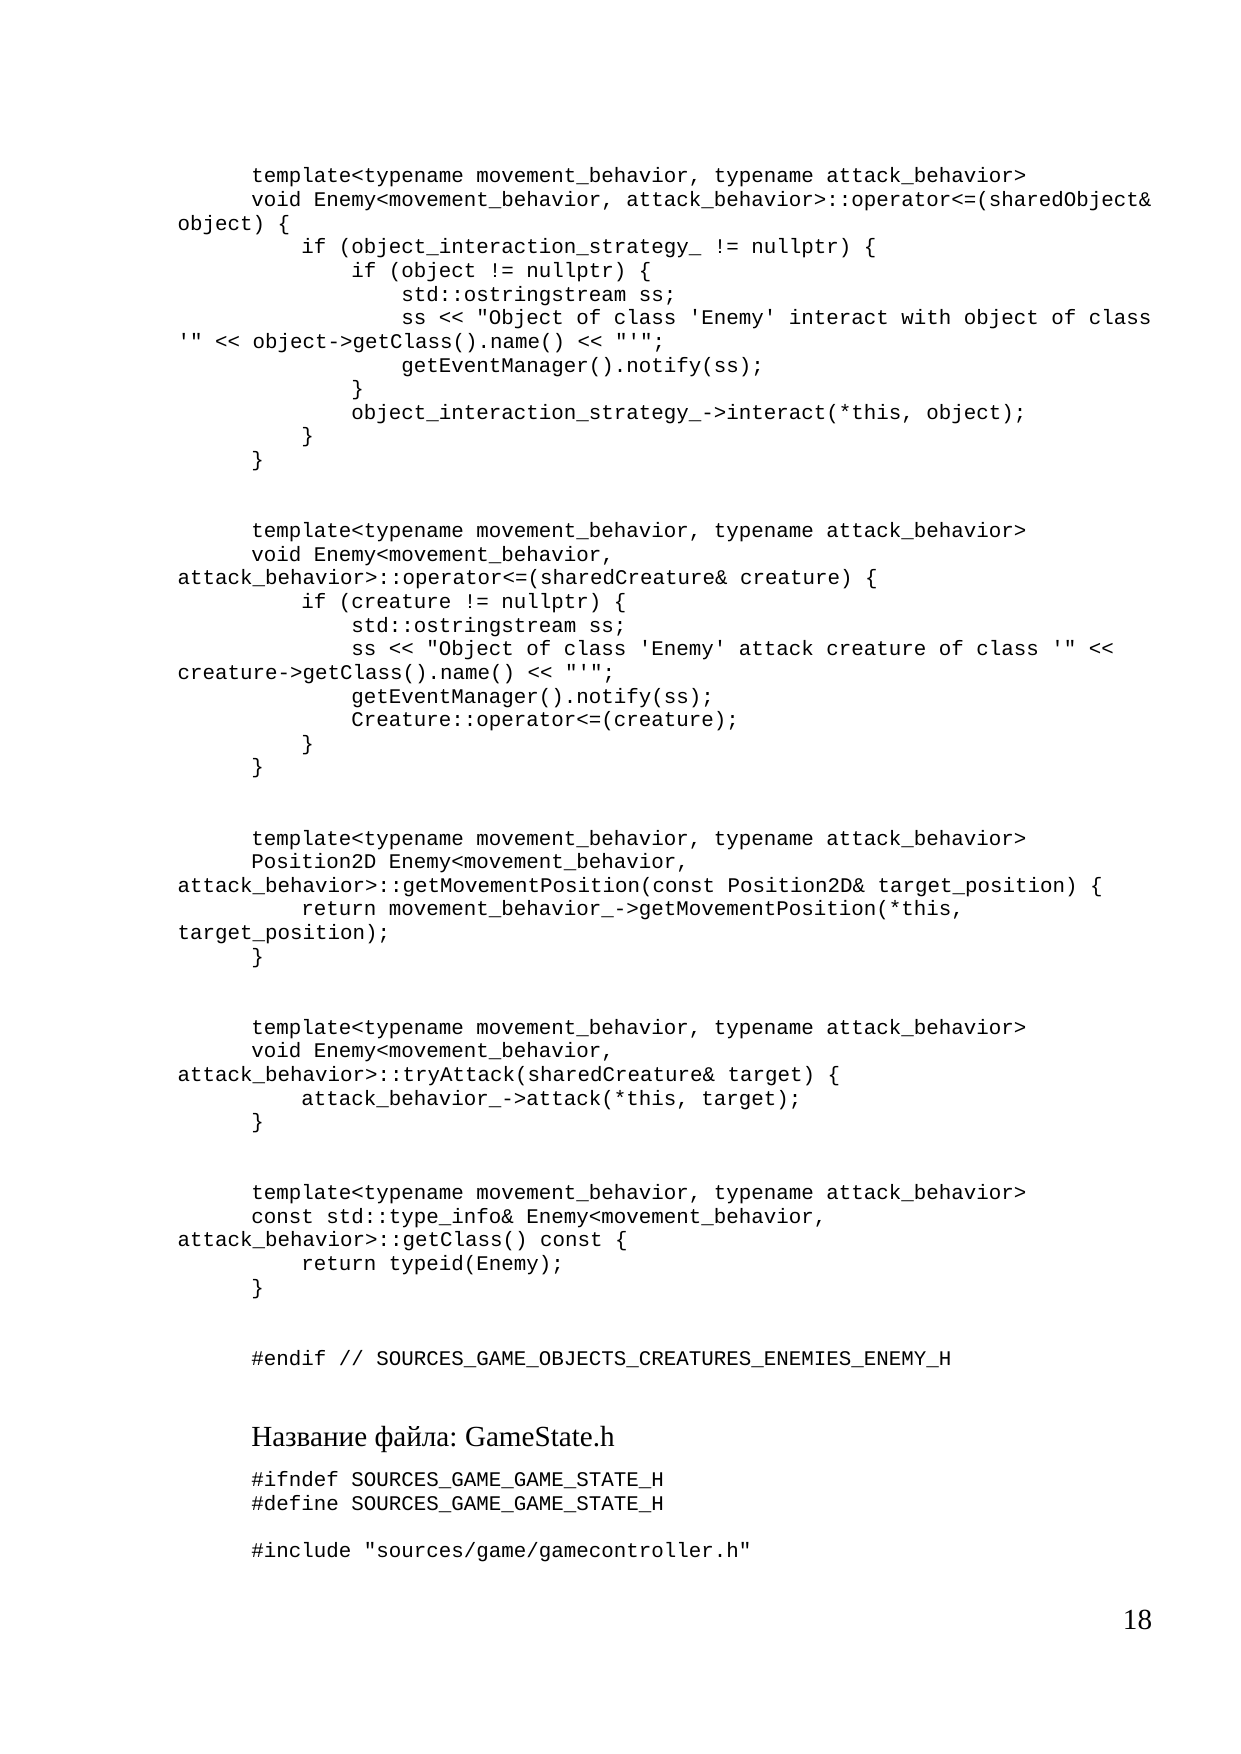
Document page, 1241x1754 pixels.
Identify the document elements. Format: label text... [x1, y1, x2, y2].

text Position2D Enemy<movement_behavior, attack_behavior>::getMovementPosition(const Position2D& target_position) { [177, 851, 1152, 898]
text #endif // SOURCES_GAME_OBJECTS_CREATURES_ENEMIES_ENEMY_H [177, 1348, 1152, 1371]
text if (creature != nullptr) { [177, 591, 1152, 615]
text ss << "Object of class 'Enemy' interact with object of class '" << object->getClass().name() << "'"; [177, 307, 1152, 354]
text } [177, 733, 1152, 757]
text } [177, 426, 1152, 449]
text } [177, 1111, 1152, 1135]
text } [177, 378, 1152, 402]
text #include "sources/game/gamecontroller.h" [177, 1540, 1152, 1563]
text #ifndef SOURCES_GAME_GAME_STATE_H [177, 1469, 1152, 1493]
text return typeid(Enemy); [177, 1253, 1152, 1277]
text template<typename movement_behavior, typename attack_behavior> [177, 165, 1152, 189]
text } [177, 946, 1152, 969]
text getEventManager().notify(ss); [177, 686, 1152, 709]
text if (object_interaction_strategy_ != nullptr) { [177, 236, 1152, 260]
text object_interaction_strategy_->interact(*this, object); [177, 402, 1152, 426]
text const std::type_info& Enemy<movement_behavior, attack_behavior>::getClass() const { [177, 1206, 1152, 1253]
text template<typename movement_behavior, typename attack_behavior> [177, 1182, 1152, 1206]
text return movement_behavior_->getMovementPosition(*this, target_position); [177, 898, 1152, 946]
text void Enemy<movement_behavior, attack_behavior>::operator<=(sharedCreature& creature) { [177, 544, 1152, 591]
text Creature::operator<=(creature); [177, 709, 1152, 733]
text } [177, 757, 1152, 780]
text getEventManager().notify(ss); [177, 354, 1152, 378]
text std::ostringstream ss; [177, 615, 1152, 638]
text template<typename movement_behavior, typename attack_behavior> [177, 827, 1152, 851]
text template<typename movement_behavior, typename attack_behavior> [177, 1017, 1152, 1040]
text void Enemy<movement_behavior, attack_behavior>::tryAttack(sharedCreature& target) { [177, 1040, 1152, 1088]
text template<typename movement_behavior, typename attack_behavior> [177, 520, 1152, 544]
text Название файла: GameState.h [177, 1419, 1152, 1452]
text std::ostringstream ss; [177, 284, 1152, 307]
text } [177, 1277, 1152, 1300]
text #define SOURCES_GAME_GAME_STATE_H [177, 1493, 1152, 1516]
text } [177, 449, 1152, 473]
text if (object != nullptr) { [177, 260, 1152, 284]
text attack_behavior_->attack(*this, target); [177, 1088, 1152, 1111]
text ss << "Object of class 'Enemy' attack creature of class '" << creature->getClass().name() << "'"; [177, 638, 1152, 686]
text void Enemy<movement_behavior, attack_behavior>::operator<=(sharedObject& object) { [177, 189, 1152, 236]
